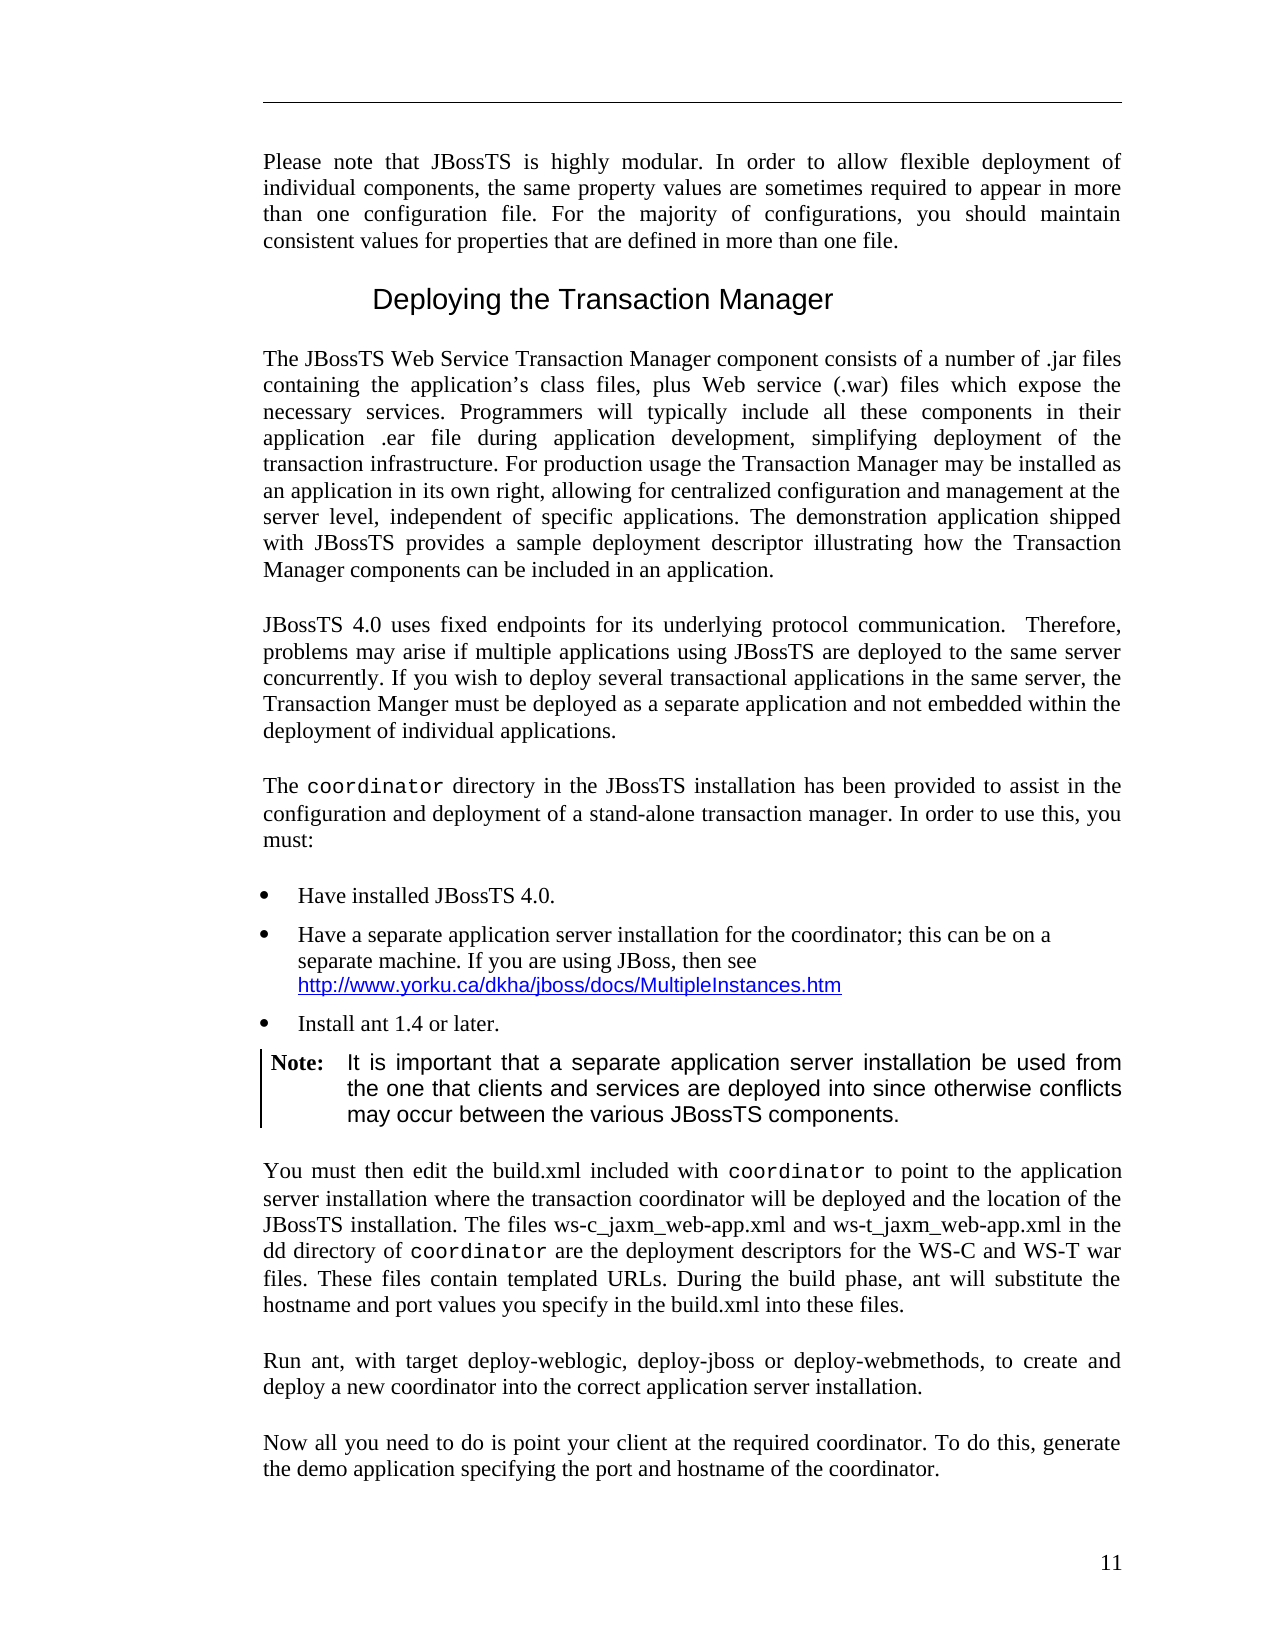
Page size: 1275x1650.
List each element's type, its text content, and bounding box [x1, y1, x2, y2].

list Install ant 1.4 or later. [260, 1010, 1122, 1036]
text The coordinator directory in the JBossTS installation has been provided to assist in the configuration and deployment of a stand-alone transaction manager. In order to use this, you must: [263, 772, 1122, 853]
text You must then edit the build.xml included with coordinator to point to the application server installation where the transaction coordinator will be deployed and the location of the JBossTS installation. The files ws-c_jaxm_web-app.xml and ws-t_jaxm_web-app.xml in the dd directory of coordinator are the deployment descriptors for the WS-C and WS-T war files. These files contain templated URLs. During the build phase, ant will substitute the hostname and port values you specify in the build.xml into these files. [263, 1157, 1122, 1318]
list Have installed JBossTS 4.0. [260, 882, 1122, 908]
subtitle Deploying the Transaction Manager [148, 282, 1122, 316]
text JBossTS 4.0 uses fixed endpoints for its underlying protocol communication. Therefore, problems may arise if multiple applications using JBossTS are deployed to the same server concurrently. If you wish to deploy several transactional applications in the same server, the Transaction Manger must be deployed as a separate application and not embedded within the deployment of individual applications. [263, 611, 1122, 743]
list It is important that a separate application server installation be used from the one that clients and services are deployed into since otherwise conflicts may occur between the various JBossTS components. [262, 1049, 1122, 1128]
text The JBossTS Web Service Transaction Manager component consists of a number of .jar files containing the application’s class files, plus Web service (.war) files which expose the necessary services. Programmers will typically include all these components in their application .ear file during application development, simplifying deployment of the transaction infrastructure. For production usage the Transaction Manager may be installed as an application in its own right, allowing for centralized configuration and management at the server level, independent of specific applications. The demonstration application shipped with JBossTS provides a sample deployment descriptor illustrating how the Transaction Manager components can be included in an application. [263, 345, 1122, 582]
text Run ant, with target deploy-weblogic, deploy-jboss or deploy-webmethods, to create and deploy a new coordinator into the correct application server installation. [263, 1347, 1122, 1399]
text Please note that JBossTS is highly modular. In order to allow flexible deployment of individual components, the same property values are sometimes required to appear in more than one configuration file. For the majority of configurations, you should maintain consistent values for properties that are defined in more than one file. [263, 148, 1122, 253]
text Now all you need to do is point your client at the required coordinator. To do this, generate the demo application specifying the port and hostname of the coordinator. [263, 1429, 1122, 1481]
list Have a separate application server installation for the coordinator; this can be on a separate machine. If you are using JBoss, then see http://www.yorku.ca/dkha/jboss/docs/MultipleInstances.htm [260, 921, 1122, 997]
